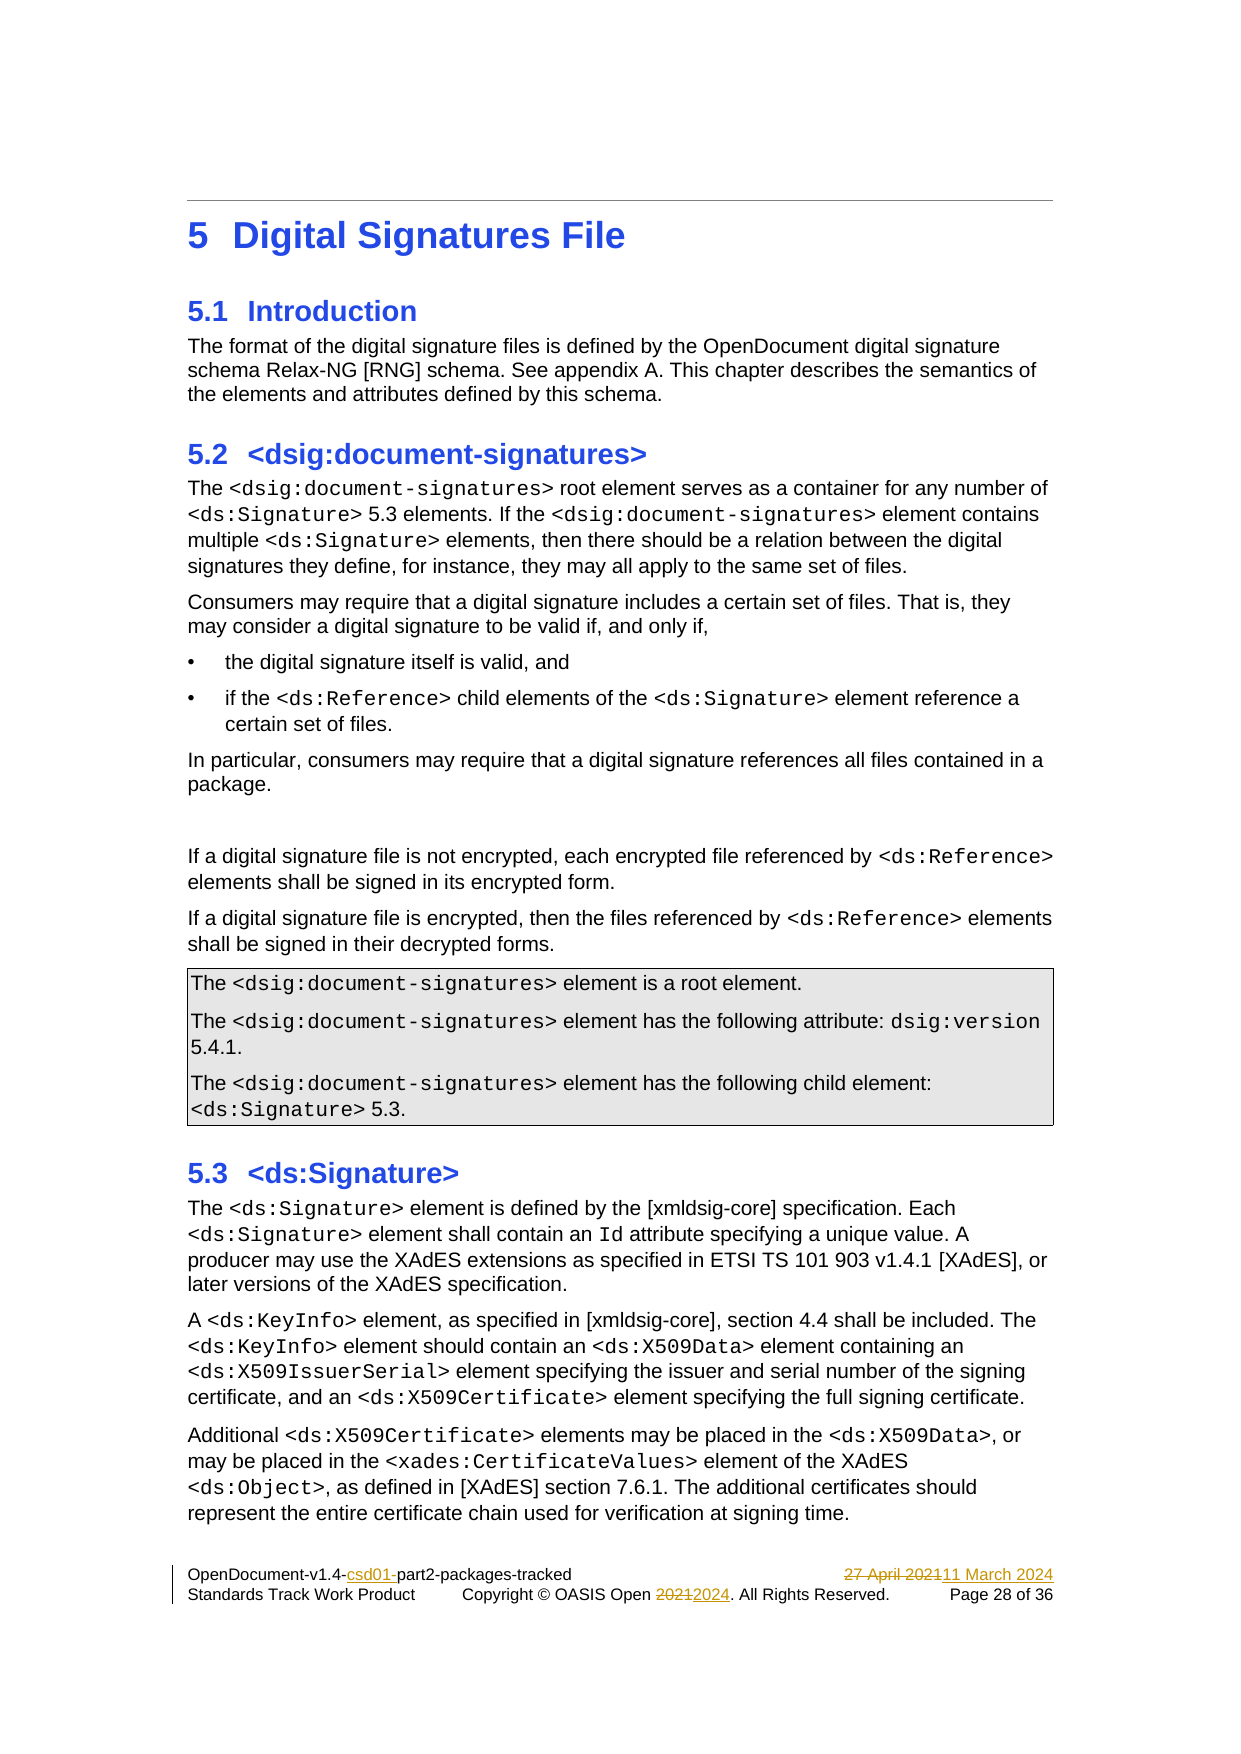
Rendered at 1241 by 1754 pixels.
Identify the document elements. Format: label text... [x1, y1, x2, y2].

list The <dsig:document-signatures> element has the following attribute: dsig:version 5.4.1. [188, 1006, 1053, 1058]
text A <ds:KeyInfo> element, as specified in [xmldsig-core], section 4.4 shall be included. The <ds:KeyInfo> element should contain an <ds:X509Data> element containing an <ds:X509IssuerSerial> element specifying the issuer and serial number of the signing certificate, and an <ds:X509Certificate> element specifying the full signing certificate. [187, 1308, 1053, 1411]
subtitle Introduction [187, 294, 1053, 328]
text If a digital signature file is encrypted, then the files referenced by <ds:Reference> elements shall be signed in their decrypted forms. [187, 906, 1053, 956]
subtitle <dsig:document-signatures> [187, 437, 1053, 470]
text Consumers may require that a digital signature includes a certain set of files. That is, they may consider a digital signature to be valid if, and only if, [187, 590, 1053, 638]
list the digital signature itself is valid, and [187, 650, 1053, 674]
text The format of the digital signature files is defined by the OpenDocument digital signature schema Relax-NG [RNG] schema. See appendix A. This chapter describes the semantics of the elements and attributes defined by this schema. [187, 334, 1053, 406]
list if the <ds:Reference> child elements of the <ds:Signature> element reference a certain set of files. [187, 686, 1053, 736]
text Additional <ds:X509Certificate> elements may be placed in the <ds:X509Data>, or may be placed in the <xades:CertificateValues> element of the XAdES <ds:Object>, as defined in [XAdES] section 7.6.1. The additional certificates should represent the entire certificate chain used for verification at signing time. [187, 1423, 1053, 1524]
list The <dsig:document-signatures> element has the following child element: <ds:Signature> 5.3. [188, 1067, 1053, 1125]
text The <ds:Signature> element is defined by the [xmldsig-core] specification. Each <ds:Signature> element shall contain an Id attribute specifying a unique value. A producer may use the XAdES extensions as specified in ETSI TS 101 903 v1.4.1 [XAdES], or later versions of the XAdES specification. [187, 1196, 1053, 1296]
text If a digital signature file is not encrypted, each encrypted file referenced by <ds:Reference> elements shall be signed in its encrypted form. [187, 844, 1053, 894]
text In particular, consumers may require that a digital signature references all files contained in a package. [187, 748, 1053, 796]
text The <dsig:document-signatures> root element serves as a container for any number of <ds:Signature> 5.3 elements. If the <dsig:document-signatures> element contains multiple <ds:Signature> elements, then there should be a relation between the digital signatures they define, for instance, they may all apply to the same set of files. [187, 476, 1053, 578]
subtitle <ds:Signature> [187, 1156, 1053, 1190]
list The <dsig:document-signatures> element is a root element. [188, 969, 1053, 997]
subtitle Digital Signatures File [187, 201, 1053, 257]
